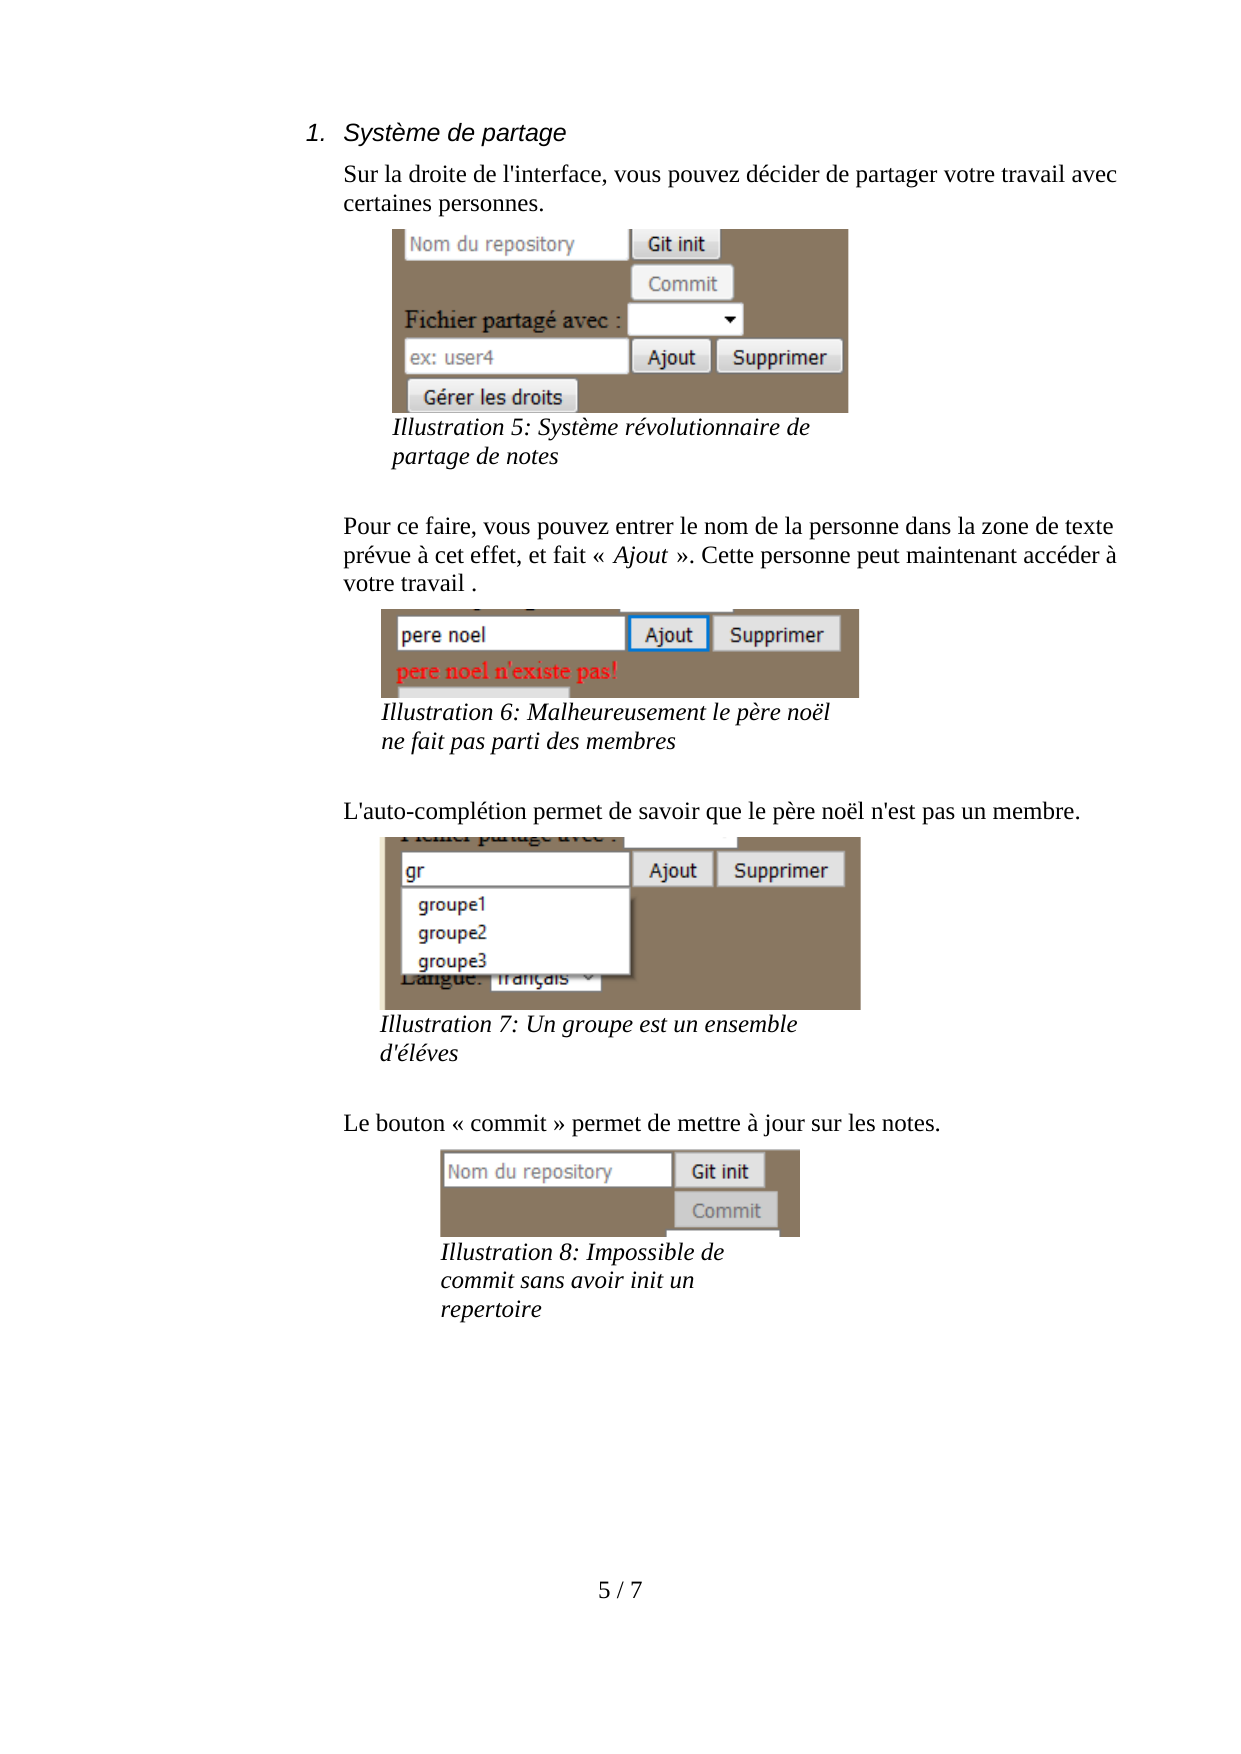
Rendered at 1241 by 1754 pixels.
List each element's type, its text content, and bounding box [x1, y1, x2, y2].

text Le bouton « commit » permet de mettre à jour sur les notes. [118, 1108, 1122, 1137]
text Illustration 8: Impossible de commit sans avoir init un repertoire [440, 1237, 800, 1323]
text Pour ce faire, vous pouvez entrer le nom de la personne dans la zone de texte prévue à cet effet, et fait « Ajout ». Cette personne peut maintenant accéder à votre travail . [118, 511, 1122, 597]
subtitle Système de partage [306, 118, 1122, 147]
text L'auto-complétion permet de savoir que le père noël n'est pas un membre. [118, 796, 1122, 825]
text Sur la droite de l'interface, vous pouvez décider de partager votre travail avec certaines personnes. [118, 159, 1122, 217]
text Illustration 7: Un groupe est un ensemble d'éléves [379, 1010, 861, 1067]
text Illustration 6: Malheureusement le père noël ne fait pas parti des membres [381, 698, 859, 755]
text Illustration 5: Système révolutionnaire de partage de notes [392, 413, 848, 470]
picture [440, 1149, 800, 1237]
picture [379, 837, 861, 1010]
picture [381, 609, 860, 698]
